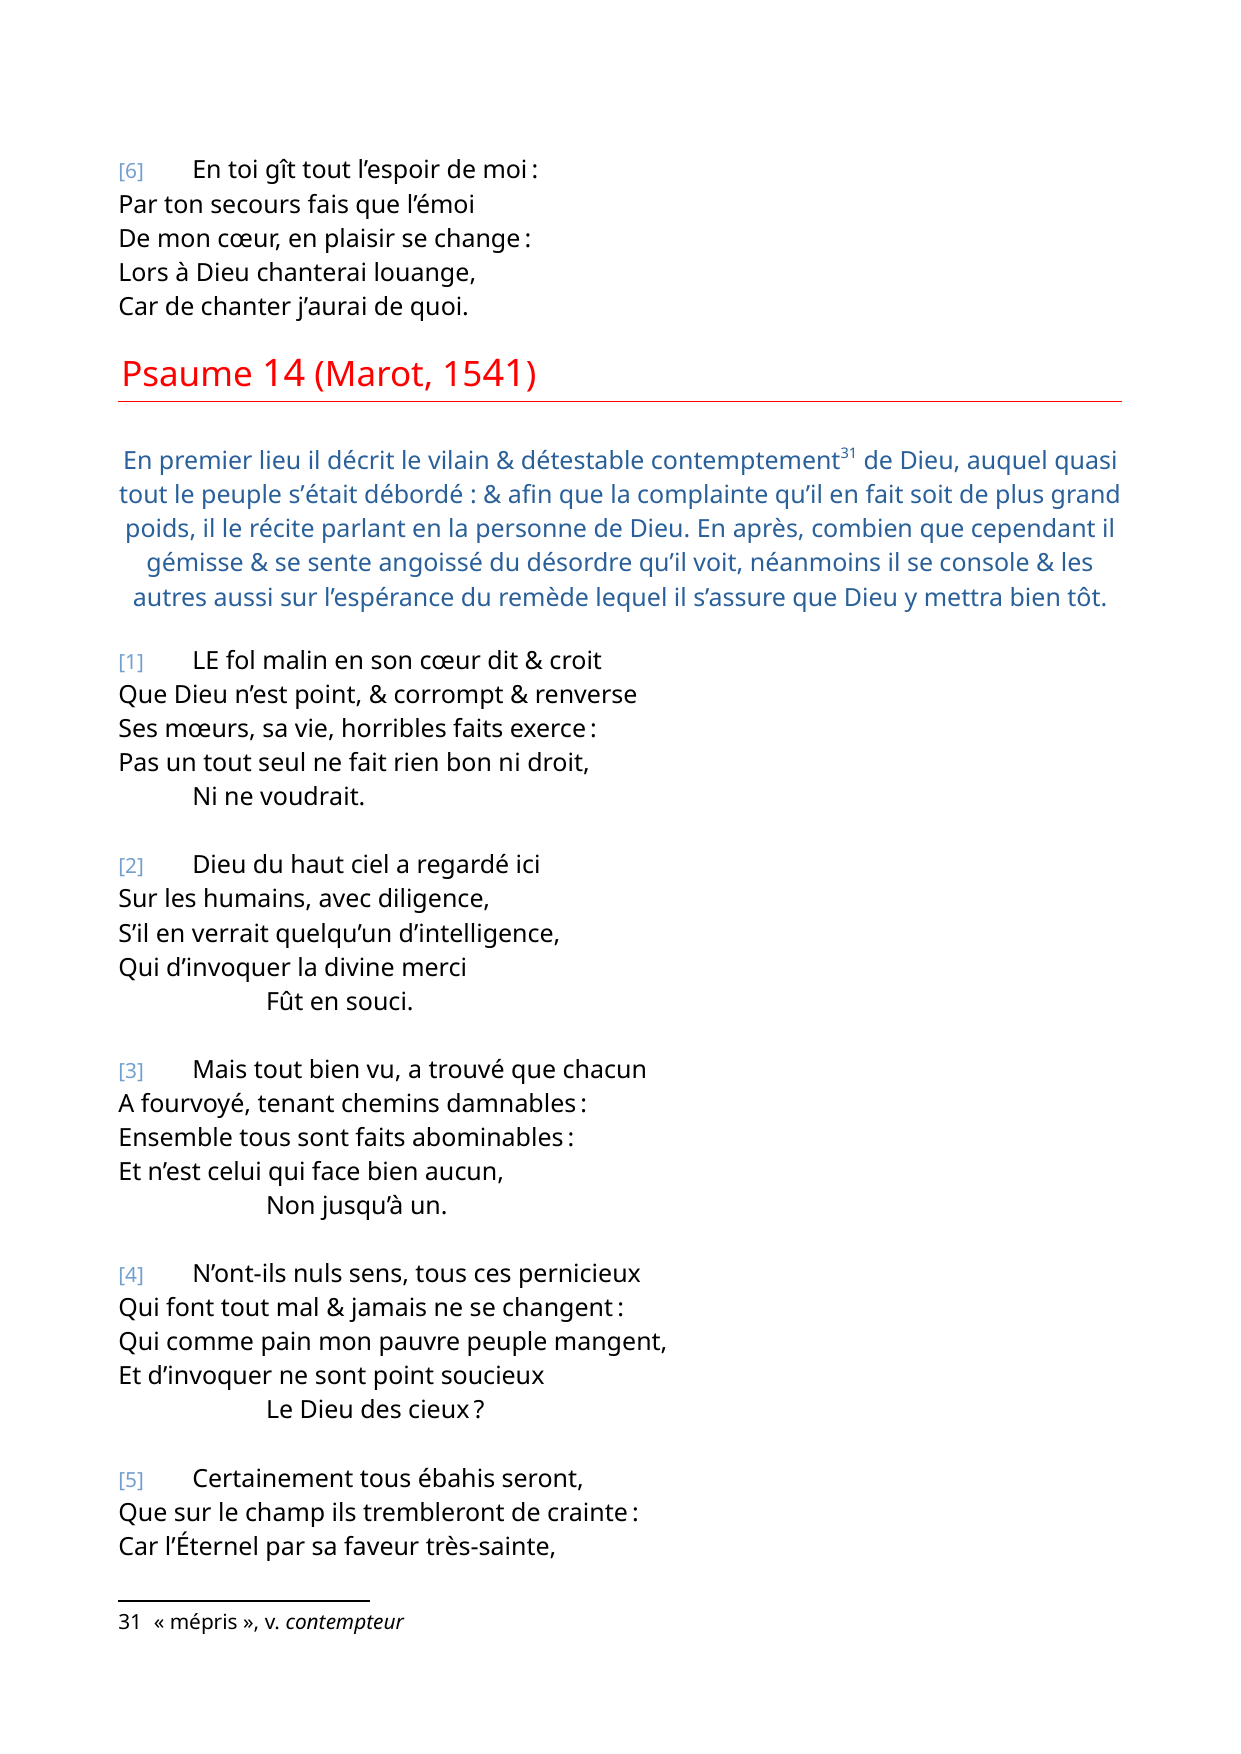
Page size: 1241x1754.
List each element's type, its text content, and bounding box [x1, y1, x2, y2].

text Qui comme pain mon pauvre peuple mangent, [118, 1324, 1122, 1358]
text Ses mœurs, sa vie, horribles faits exerce : [118, 711, 1122, 745]
text Que Dieu n’est point, & corrompt & renverse [118, 677, 1122, 711]
text [6] En toi gît tout l’espoir de moi : [118, 152, 1122, 186]
text [5] Certainement tous ébahis seront, [118, 1460, 1122, 1494]
text [3] Mais tout bien vu, a trouvé que chacun [118, 1051, 1122, 1086]
text Pas un tout seul ne fait rien bon ni droit, [118, 745, 1122, 779]
text En premier lieu il décrit le vilain & détestable contemptement de Dieu, auquel quasi tout le peuple s’était débordé : & afin que la complainte qu’il en fait soit de plus grand poids, il le récite parlant en la personne de Dieu. En après, combien que cependant il gémisse & se sente angoissé du désordre qu’il voit, néanmoins il se console & les autres aussi sur l’espérance du remède lequel il s’assure que Dieu y mettra bien tôt. [118, 443, 1122, 613]
text Par ton secours fais que l’émoi [118, 186, 1122, 220]
text A fourvoyé, tenant chemins damnables : [118, 1086, 1122, 1119]
text Sur les humains, avec diligence, [118, 881, 1122, 915]
text Fût en souci. [118, 983, 1122, 1017]
text Et d’invoquer ne sont point soucieux [118, 1358, 1122, 1392]
text Qui d’invoquer la divine merci [118, 949, 1122, 983]
text Que sur le champ ils trembleront de crainte : [118, 1494, 1122, 1528]
text Lors à Dieu chanterai louange, [118, 254, 1122, 288]
text Ensemble tous sont faits abominables : [118, 1119, 1122, 1154]
text [4] N’ont-ils nuls sens, tous ces pernicieux [118, 1256, 1122, 1290]
text Car l’Éternel par sa faveur très-sainte, [118, 1528, 1122, 1562]
text Ni ne voudrait. [118, 779, 1122, 813]
subtitle Psaume 14 (Marot, 1541) [118, 343, 1122, 401]
text [1] LE fol malin en son cœur dit & croit [118, 643, 1122, 677]
text Le Dieu des cieux ? [118, 1392, 1122, 1426]
text Car de chanter j’aurai de quoi. [118, 288, 1122, 322]
text Non jusqu’à un. [118, 1188, 1122, 1222]
text « mépris », v. contempteur [118, 1607, 1122, 1636]
text De mon cœur, en plaisir se change : [118, 220, 1122, 254]
text S’il en verrait quelqu’un d’intelligence, [118, 915, 1122, 949]
text Et n’est celui qui face bien aucun, [118, 1154, 1122, 1188]
text Qui font tout mal & jamais ne se changent : [118, 1290, 1122, 1324]
text [2] Dieu du haut ciel a regardé ici [118, 847, 1122, 881]
